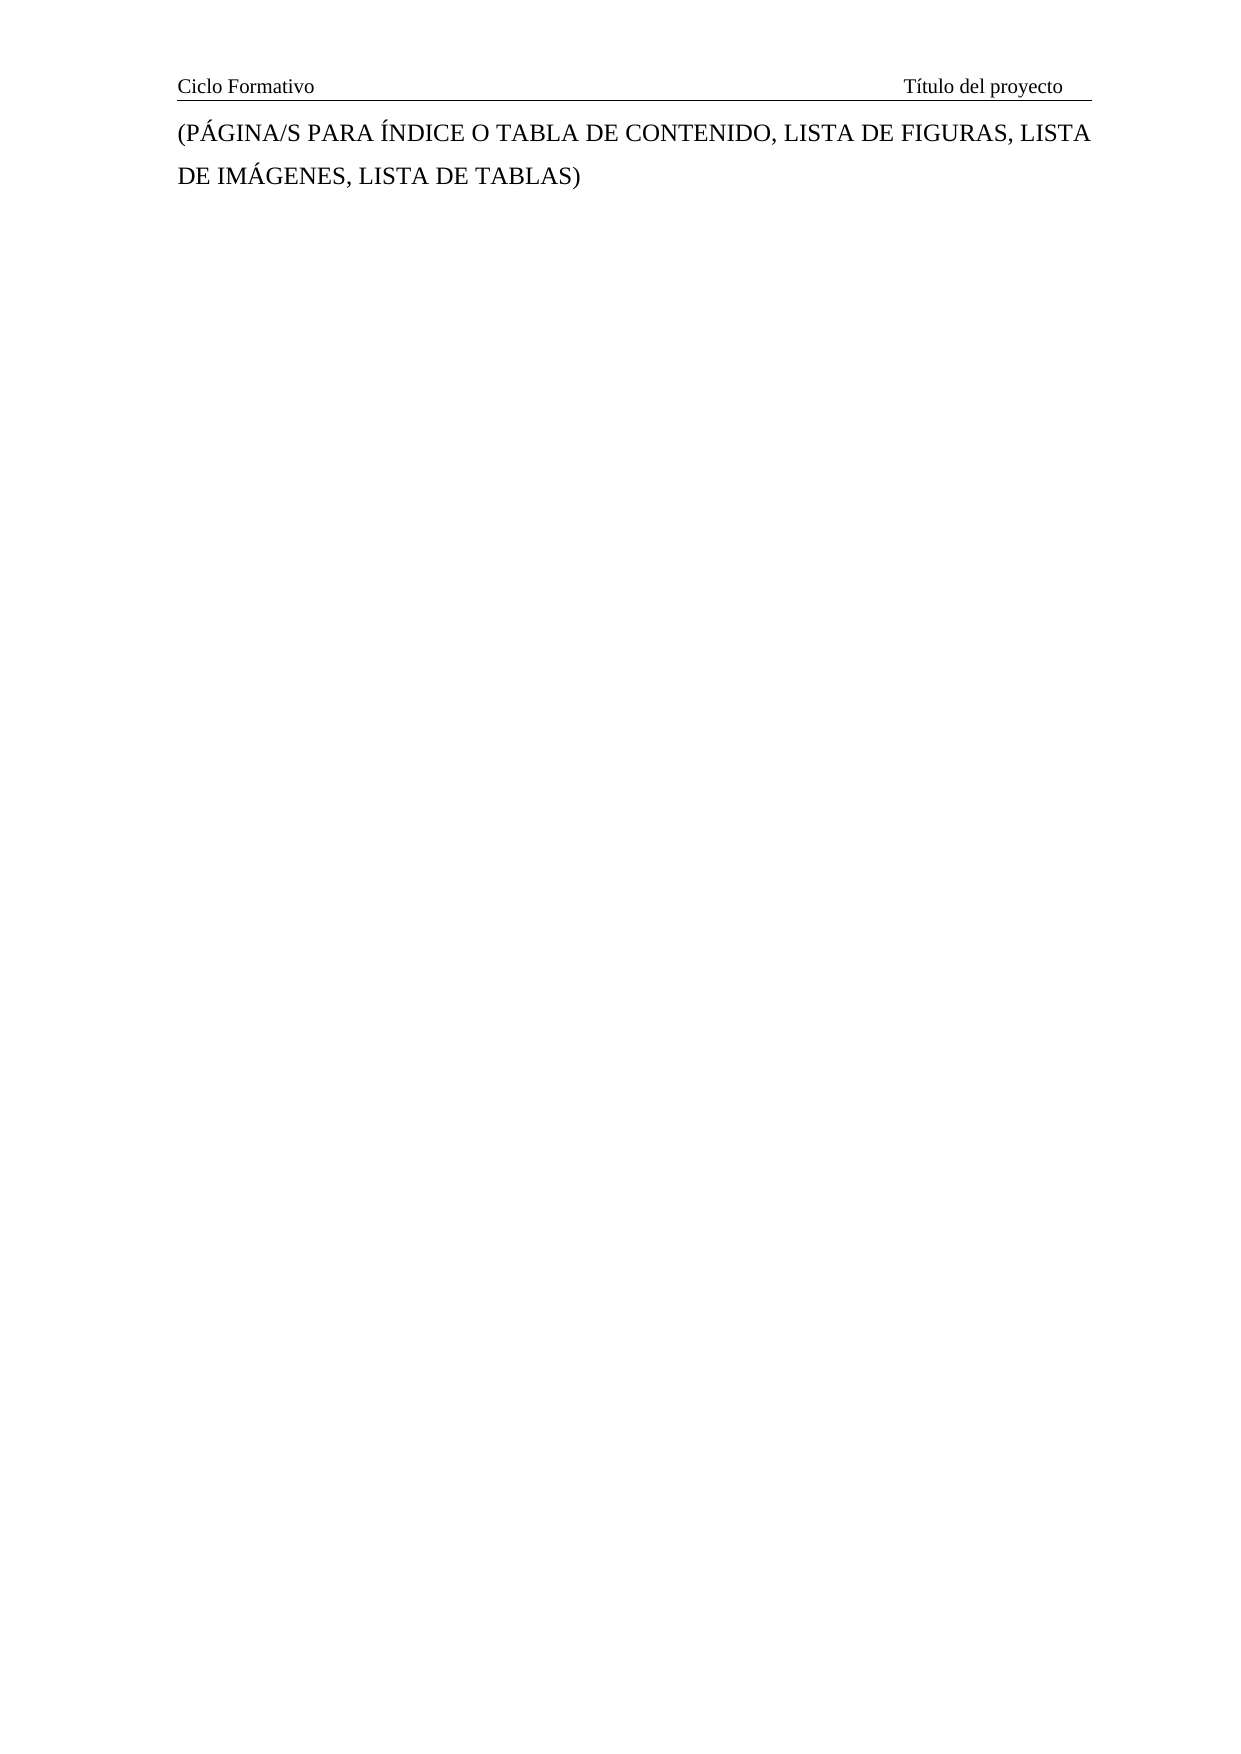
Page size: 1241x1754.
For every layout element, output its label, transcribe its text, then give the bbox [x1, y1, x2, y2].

text (PÁGINA/S PARA ÍNDICE O TABLA DE CONTENIDO, LISTA DE FIGURAS, LISTA DE IMÁGENES, LISTA DE TABLAS) [177, 118, 1092, 190]
